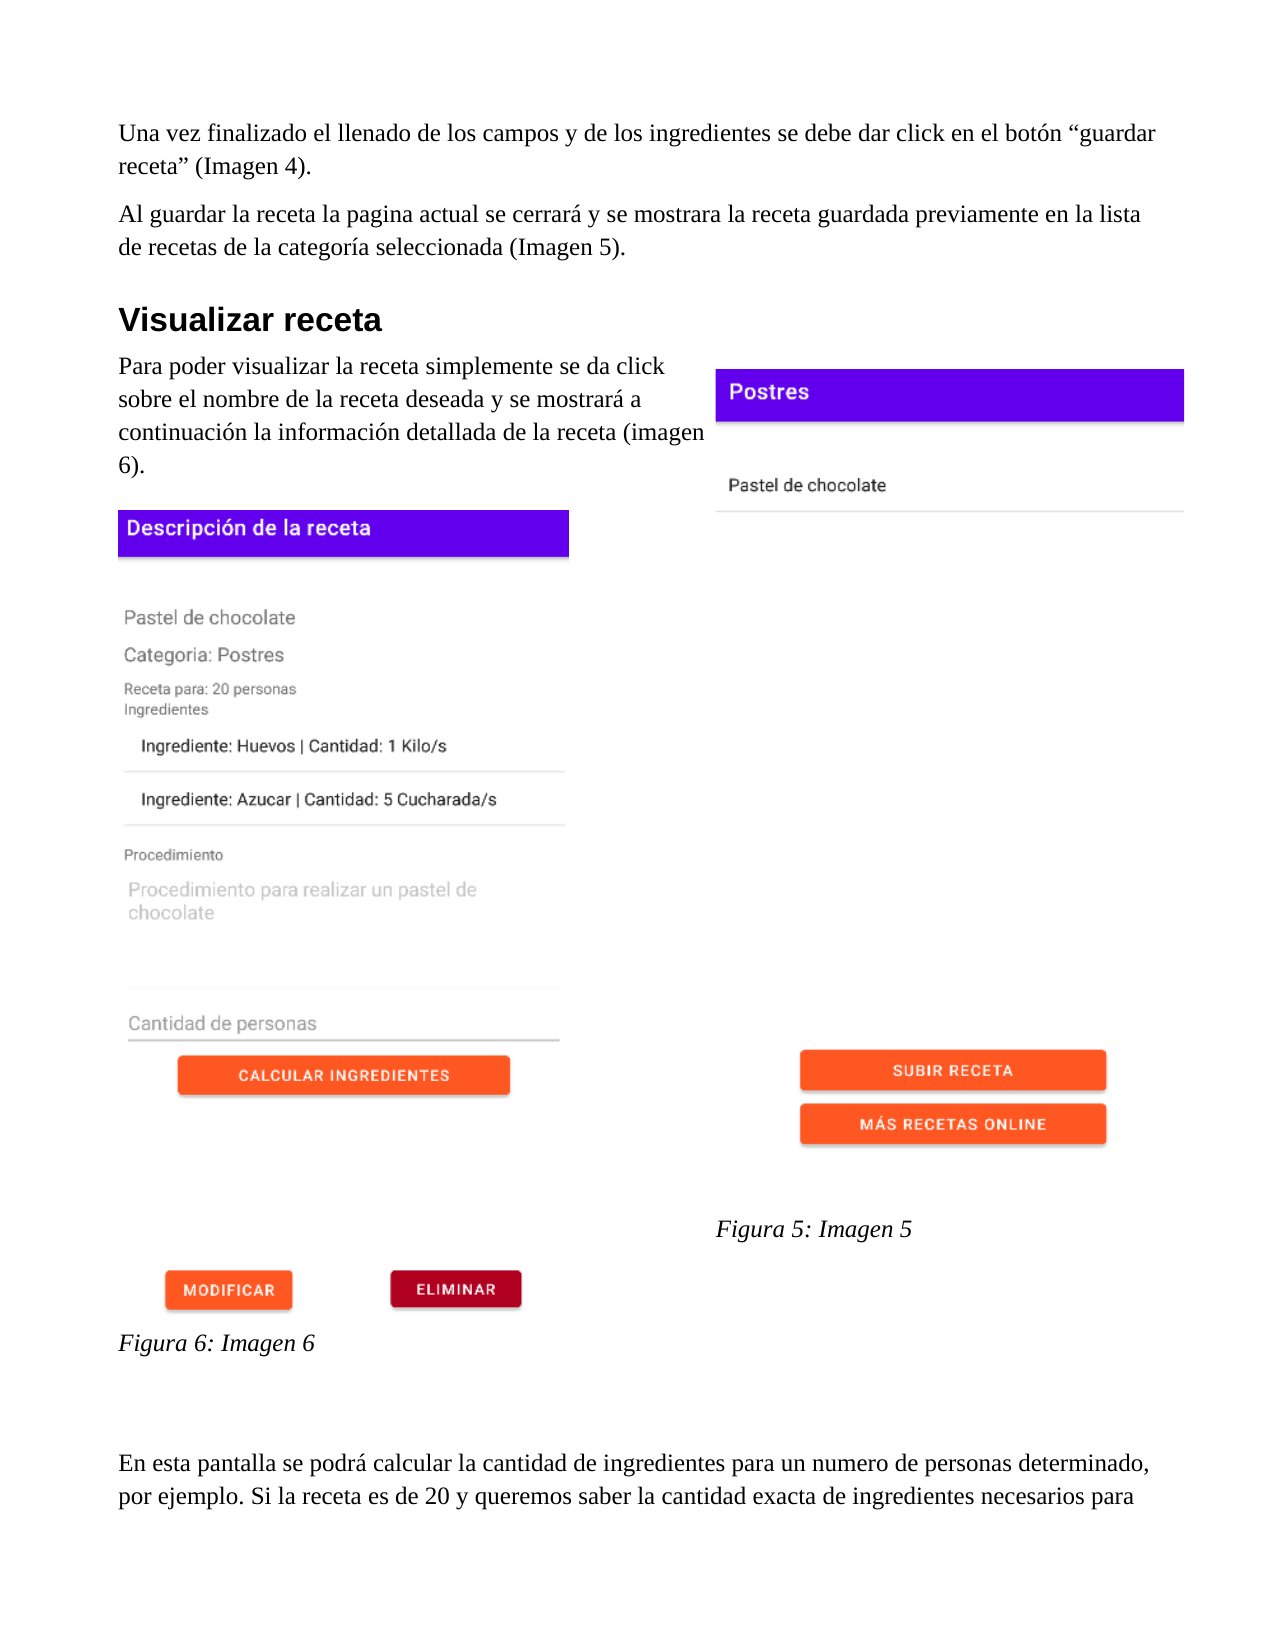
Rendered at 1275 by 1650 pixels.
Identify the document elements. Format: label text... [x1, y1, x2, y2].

text Figura 5: Imagen 5 [716, 1215, 1184, 1243]
text Al guardar la receta la pagina actual se cerrará y se mostrara la receta guardada previamente en la lista de recetas de la categoría seleccionada (Imagen 5). [118, 199, 1157, 261]
picture [118, 510, 569, 1329]
text En esta pantalla se podrá calcular la cantidad de ingredientes para un numero de personas determinado, por ejemplo. Si la receta es de 20 y queremos saber la cantidad exacta de ingredientes necesarios para [118, 1448, 1157, 1509]
text Para poder visualizar la receta simplemente se da click sobre el nombre de la receta deseada y se mostrará a continuación la información detallada de la receta (imagen 6). [118, 351, 1184, 479]
text Una vez finalizado el llenado de los campos y de los ingredientes se debe dar click en el botón “guardar receta” (Imagen 4). [118, 118, 1157, 180]
picture [715, 369, 1185, 1215]
subtitle Visualizar receta [118, 300, 1157, 339]
text Figura 6: Imagen 6 [118, 1329, 569, 1357]
